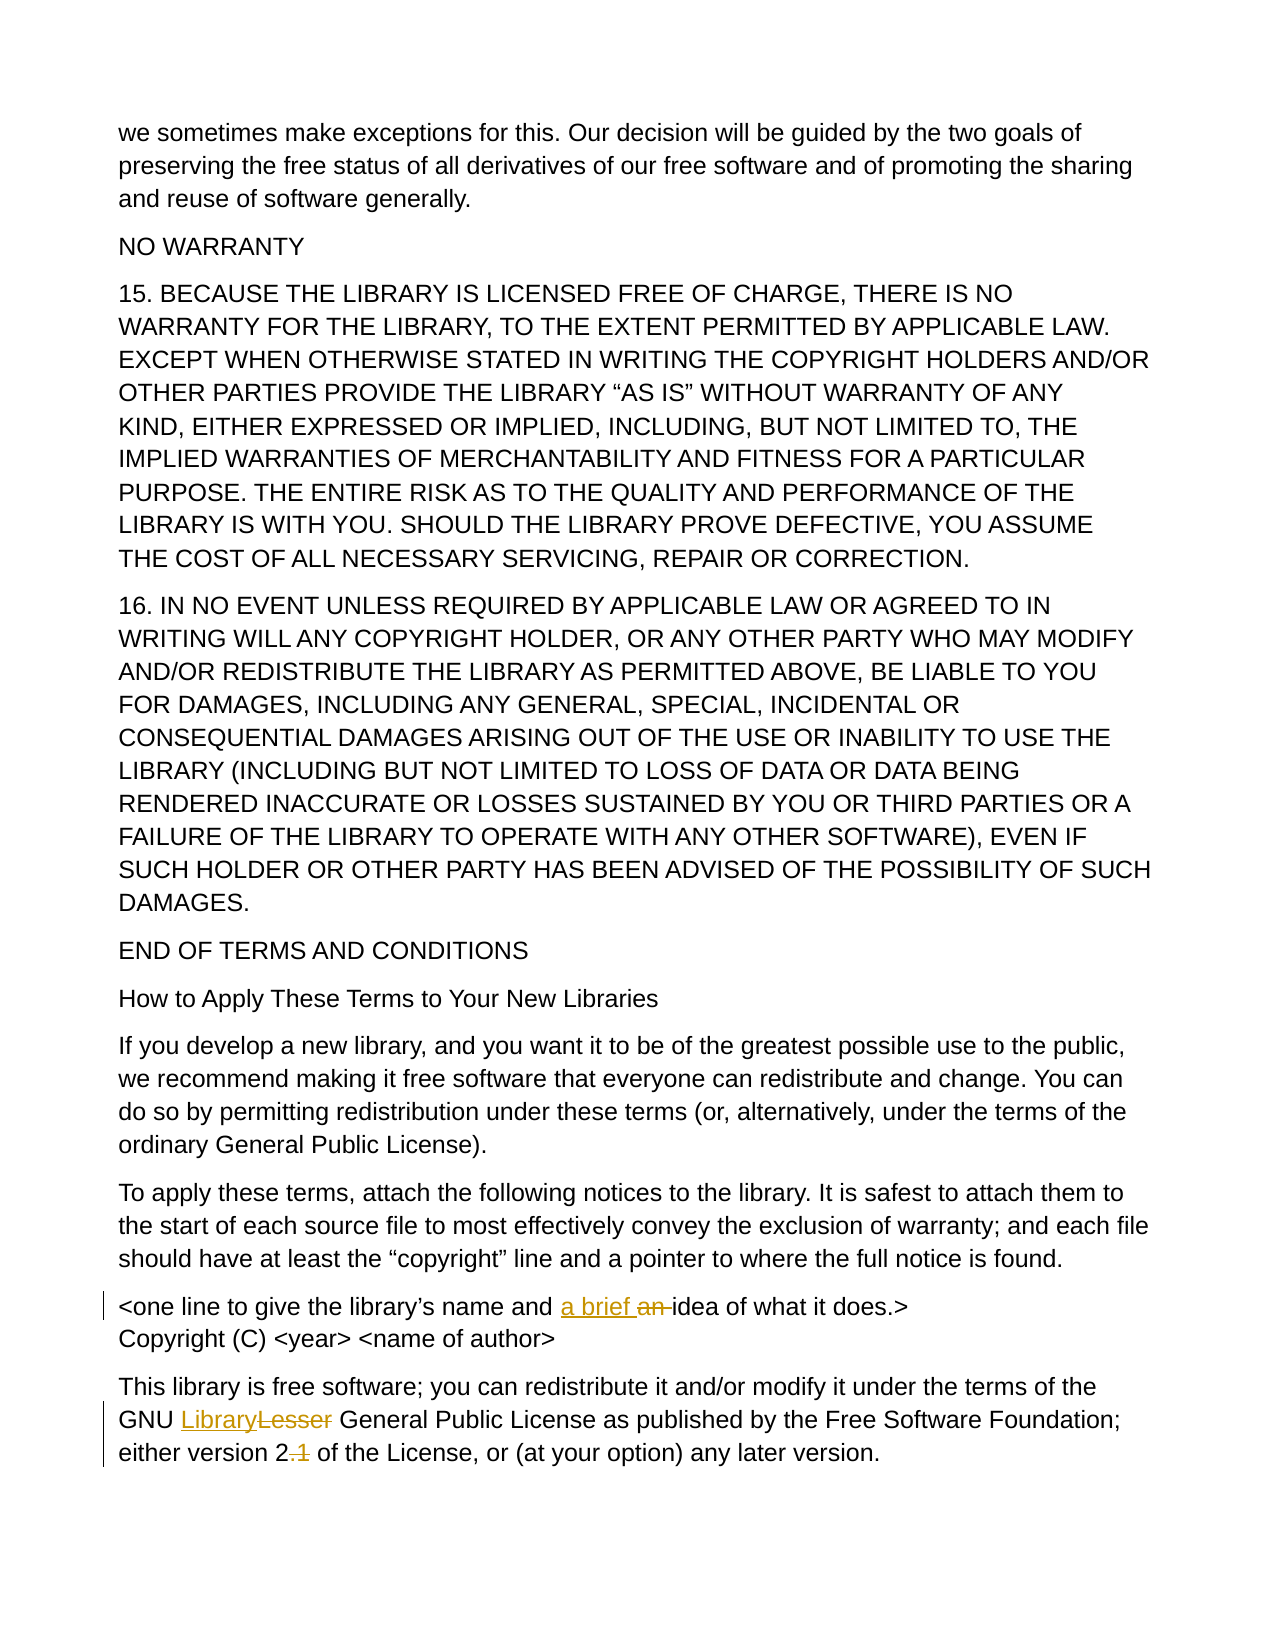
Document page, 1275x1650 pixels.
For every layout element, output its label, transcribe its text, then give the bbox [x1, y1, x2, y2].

text How to Apply These Terms to Your New Libraries [118, 983, 1157, 1012]
text NO WARRANTY [118, 232, 1157, 261]
text If you develop a new library, and you want it to be of the greatest possible use to the public, we recommend making it free software that everyone can redistribute and change. You can do so by permitting redistribution under these terms (or, alternatively, under the terms of the ordinary General Public License). [118, 1031, 1157, 1159]
text 16. IN NO EVENT UNLESS REQUIRED BY APPLICABLE LAW OR AGREED TO IN WRITING WILL ANY COPYRIGHT HOLDER, OR ANY OTHER PARTY WHO MAY MODIFY AND/OR REDISTRIBUTE THE LIBRARY AS PERMITTED ABOVE, BE LIABLE TO YOU FOR DAMAGES, INCLUDING ANY GENERAL, SPECIAL, INCIDENTAL OR CONSEQUENTIAL DAMAGES ARISING OUT OF THE USE OR INABILITY TO USE THE LIBRARY (INCLUDING BUT NOT LIMITED TO LOSS OF DATA OR DATA BEING RENDERED INACCURATE OR LOSSES SUSTAINED BY YOU OR THIRD PARTIES OR A FAILURE OF THE LIBRARY TO OPERATE WITH ANY OTHER SOFTWARE), EVEN IF SUCH HOLDER OR OTHER PARTY HAS BEEN ADVISED OF THE POSSIBILITY OF SUCH DAMAGES. [118, 591, 1157, 917]
text This library is free software; you can redistribute it and/or modify it under the terms of the GNU Library General Public License as published by the Free Software Foundation; either version 2 of the License, or (at your option) any later version. [118, 1372, 1157, 1467]
text <one line to give the library’s name and a brief idea of what it does.> Copyright (C) <year> <name of author> [118, 1291, 1157, 1353]
text To apply these terms, attach the following notices to the library. It is safest to attach them to the start of each source file to most effectively convey the exclusion of warranty; and each file should have at least the “copyright” line and a pointer to where the full notice is found. [118, 1178, 1157, 1273]
text we sometimes make exceptions for this. Our decision will be guided by the two goals of preserving the free status of all derivatives of our free software and of promoting the sharing and reuse of software generally. [118, 118, 1157, 213]
text 15. BECAUSE THE LIBRARY IS LICENSED FREE OF CHARGE, THERE IS NO WARRANTY FOR THE LIBRARY, TO THE EXTENT PERMITTED BY APPLICABLE LAW. EXCEPT WHEN OTHERWISE STATED IN WRITING THE COPYRIGHT HOLDERS AND/OR OTHER PARTIES PROVIDE THE LIBRARY “AS IS” WITHOUT WARRANTY OF ANY KIND, EITHER EXPRESSED OR IMPLIED, INCLUDING, BUT NOT LIMITED TO, THE IMPLIED WARRANTIES OF MERCHANTABILITY AND FITNESS FOR A PARTICULAR PURPOSE. THE ENTIRE RISK AS TO THE QUALITY AND PERFORMANCE OF THE LIBRARY IS WITH YOU. SHOULD THE LIBRARY PROVE DEFECTIVE, YOU ASSUME THE COST OF ALL NECESSARY SERVICING, REPAIR OR CORRECTION. [118, 279, 1157, 572]
text END OF TERMS AND CONDITIONS [118, 936, 1157, 965]
